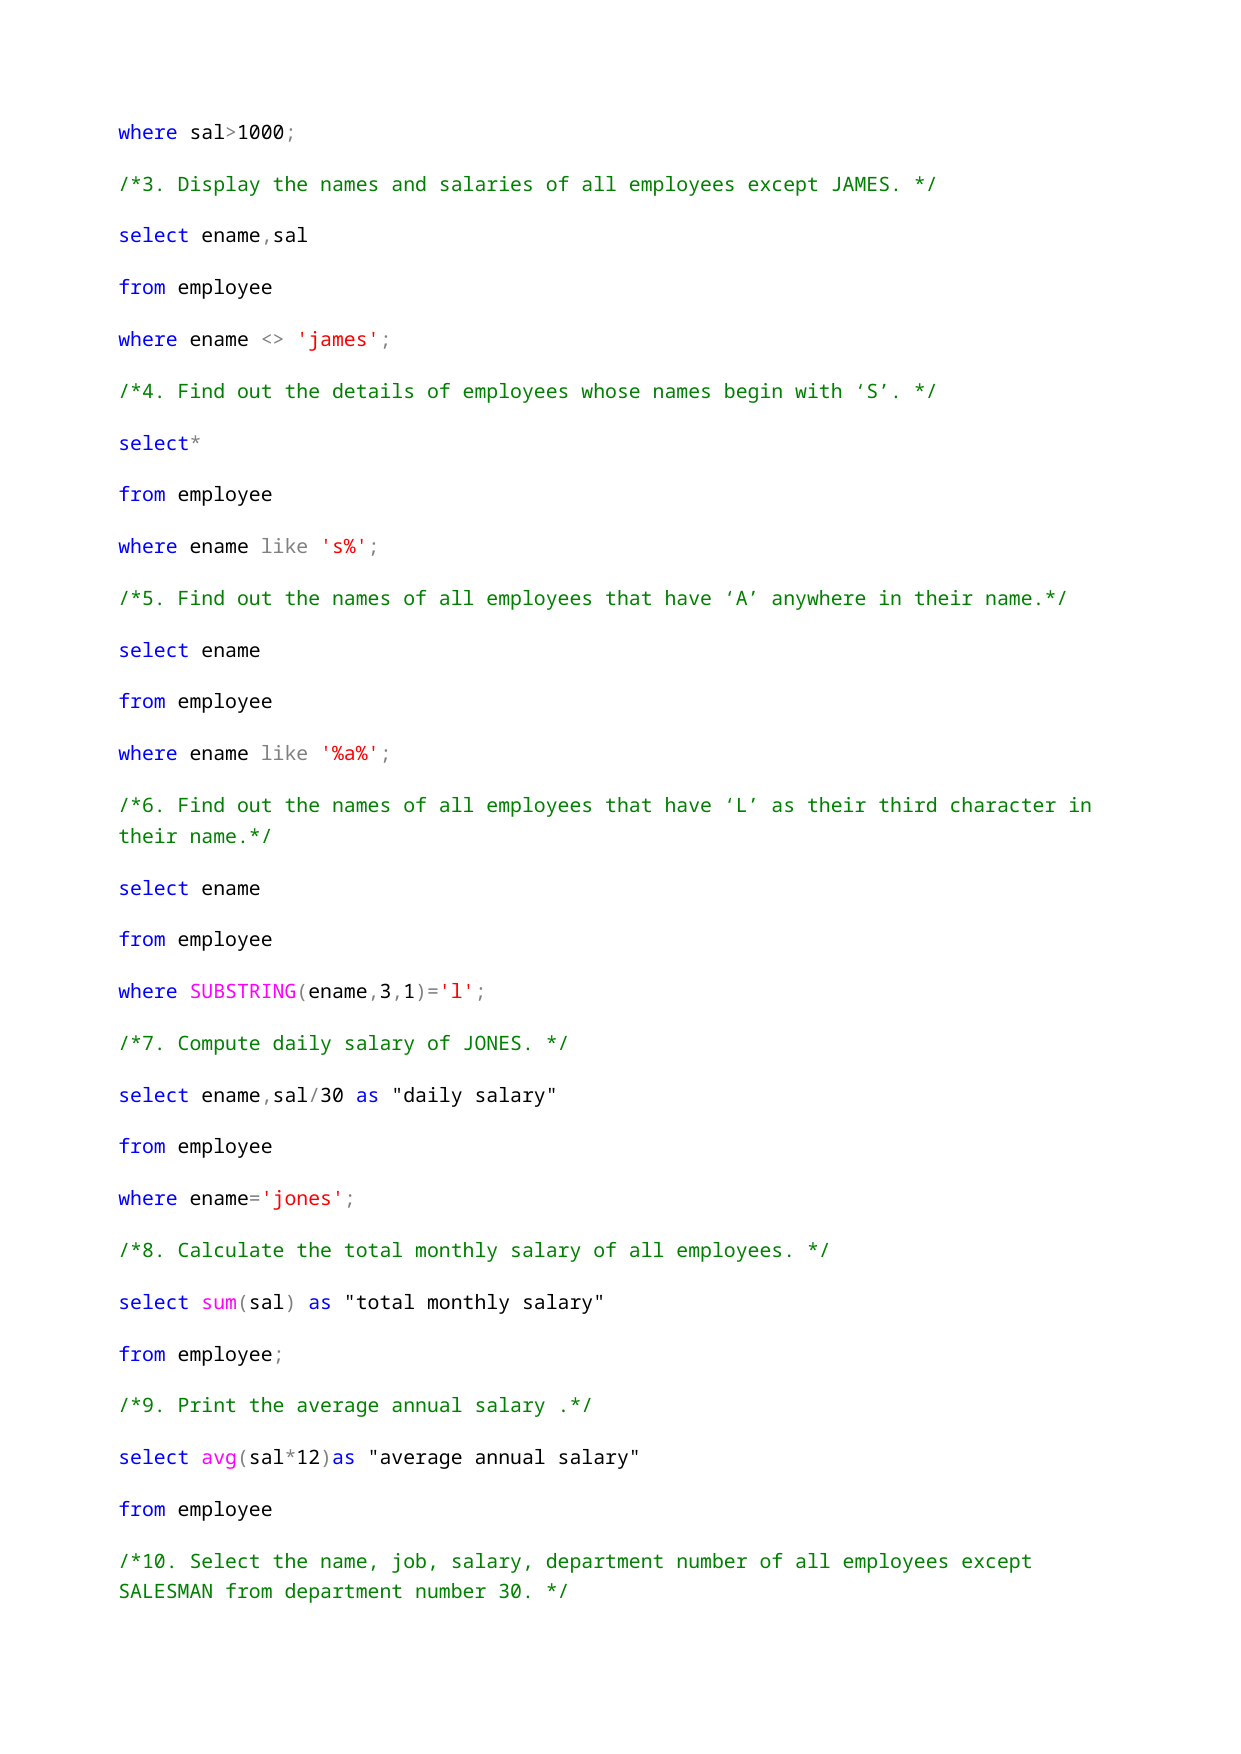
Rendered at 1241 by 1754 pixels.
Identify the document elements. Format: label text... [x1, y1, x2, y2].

text /*3. Display the names and salaries of all employees except JAMES. */ [118, 170, 1122, 197]
text /*8. Calculate the total monthly salary of all employees. */ [118, 1236, 1122, 1263]
text select* [118, 429, 1122, 456]
text select ename [118, 874, 1122, 901]
text select sum(sal) as "total monthly salary" [118, 1288, 1122, 1315]
text /*6. Find out the names of all employees that have ‘L’ as their third character in their name.*/ [118, 791, 1122, 849]
text from employee [118, 926, 1122, 953]
text where ename like '%a%'; [118, 739, 1122, 766]
text select ename,sal [118, 222, 1122, 249]
text /*7. Compute daily salary of JONES. */ [118, 1029, 1122, 1056]
text where sal>1000; [118, 118, 1122, 145]
text /*4. Find out the details of employees whose names begin with ‘S’. */ [118, 377, 1122, 404]
text from employee [118, 688, 1122, 714]
text from employee; [118, 1340, 1122, 1367]
text from employee [118, 273, 1122, 300]
text /*5. Find out the names of all employees that have ‘A’ anywhere in their name.*/ [118, 584, 1122, 611]
text from employee [118, 1133, 1122, 1160]
text select ename,sal/30 as "daily salary" [118, 1081, 1122, 1108]
text where ename <> 'james'; [118, 325, 1122, 352]
text where ename='jones'; [118, 1184, 1122, 1211]
text from employee [118, 1495, 1122, 1522]
text /*9. Print the average annual salary .*/ [118, 1392, 1122, 1418]
text from employee [118, 481, 1122, 507]
text where SUBSTRING(ename,3,1)='l'; [118, 977, 1122, 1004]
text /*10. Select the name, job, salary, department number of all employees except SALESMAN from department number 30. */ [118, 1547, 1122, 1605]
text select avg(sal*12)as "average annual salary" [118, 1443, 1122, 1470]
text select ename [118, 636, 1122, 663]
text where ename like 's%'; [118, 532, 1122, 559]
